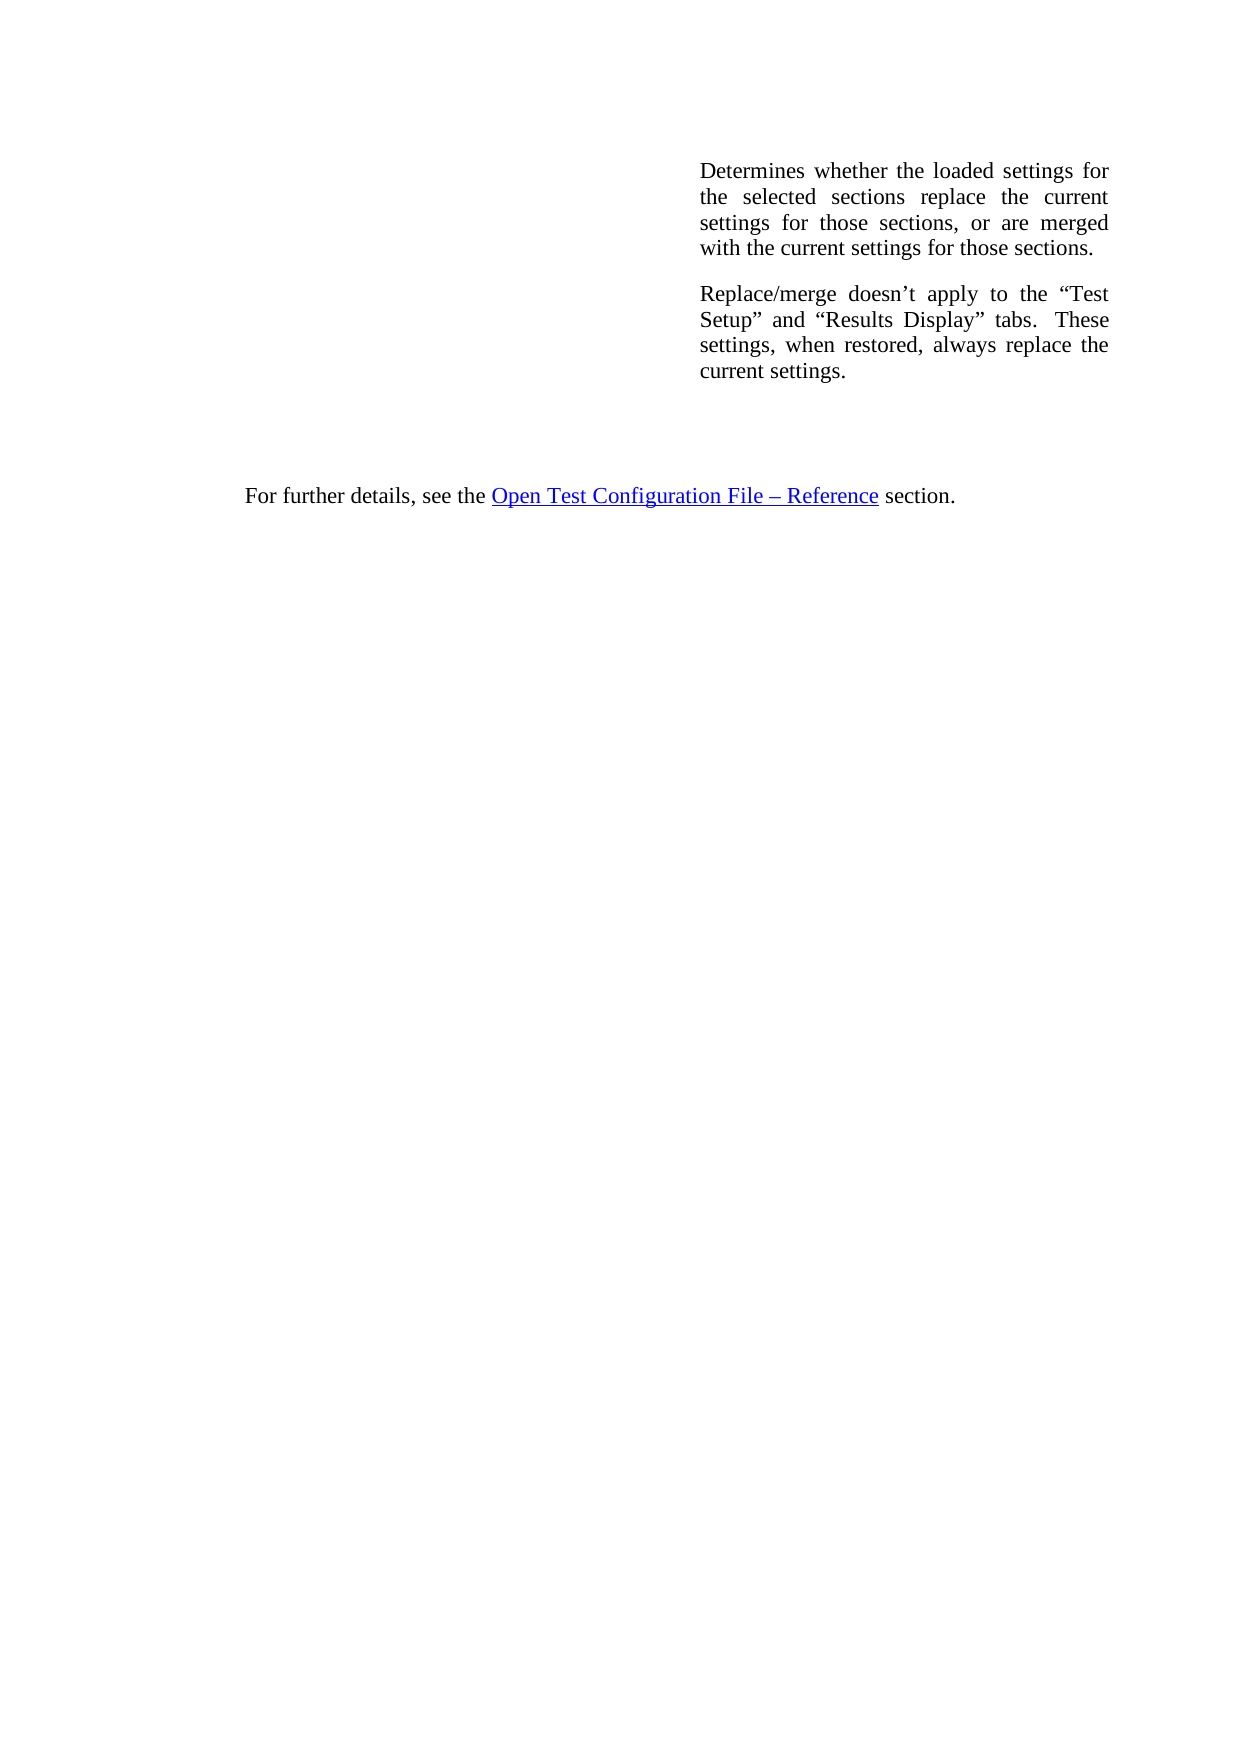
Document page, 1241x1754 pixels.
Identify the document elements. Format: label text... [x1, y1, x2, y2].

table_cell Determines whether the loaded settings for the selected sections replace the current settings for those sections, or are merged with the current settings for those sections. Replace/merge doesn’t apply to the “Test Setup” and “Results Display” tabs. These settings, when restored, always replace the current settings. [700, 150, 1109, 474]
table_cell [244, 150, 699, 474]
text For further details, see the Open Test Configuration File – Reference section. [244, 482, 1053, 508]
